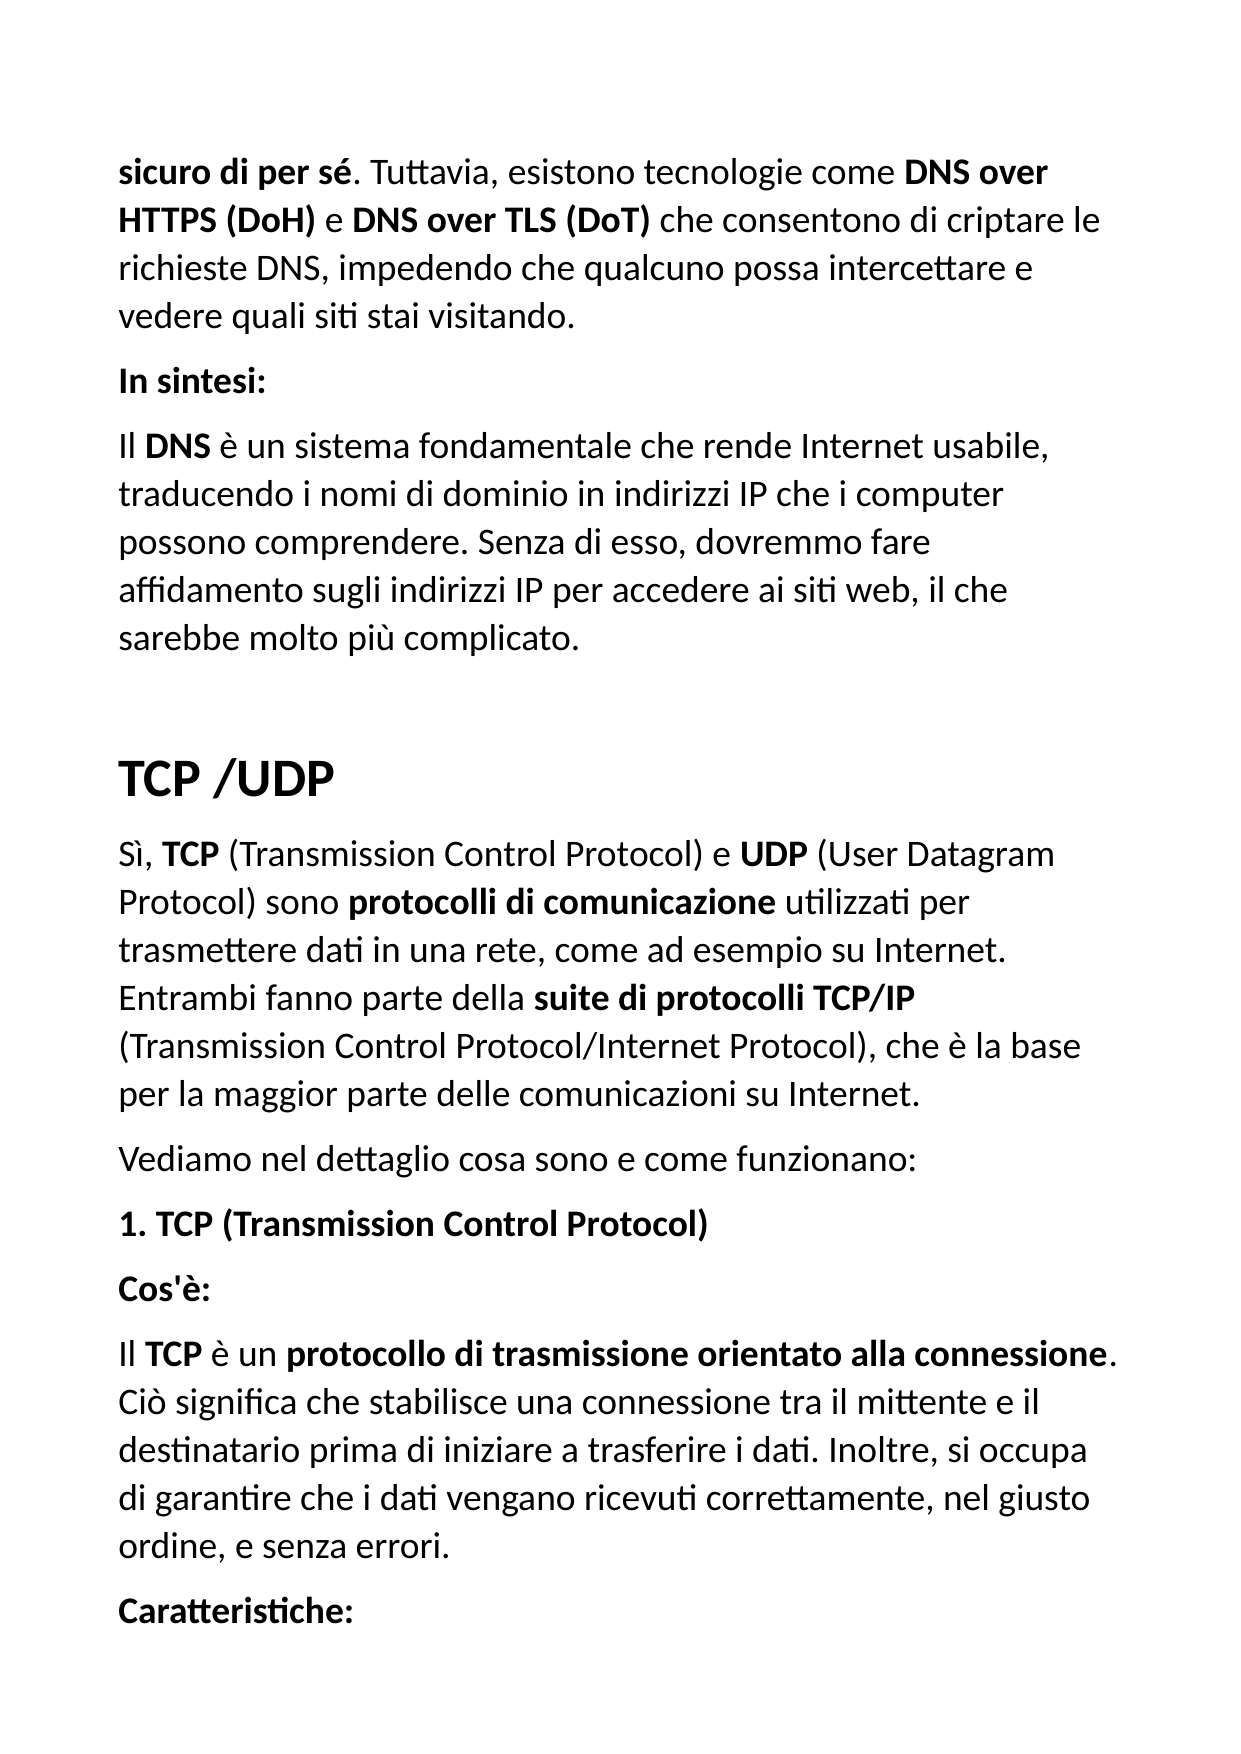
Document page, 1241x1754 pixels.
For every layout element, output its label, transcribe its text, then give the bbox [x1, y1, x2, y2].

text 1. TCP (Transmission Control Protocol) [118, 1200, 1122, 1246]
text TCP /UDP [118, 744, 1122, 810]
text Vediamo nel dettaglio cosa sono e come funzionano: [118, 1135, 1122, 1181]
text Sì, TCP (Transmission Control Protocol) e UDP (User Datagram Protocol) sono protocolli di comunicazione utilizzati per trasmettere dati in una rete, come ad esempio su Internet. Entrambi fanno parte della suite di protocolli TCP/IP (Transmission Control Protocol/Internet Protocol), che è la base per la maggior parte delle comunicazioni su Internet. [118, 830, 1122, 1116]
text Il TCP è un protocollo di trasmissione orientato alla connessione. Ciò significa che stabilisce una connessione tra il mittente e il destinatario prima di iniziare a trasferire i dati. Inoltre, si occupa di garantire che i dati vengano ricevuti correttamente, nel giusto ordine, e senza errori. [118, 1329, 1122, 1568]
text Cos'è: [118, 1265, 1122, 1311]
text Il DNS è un sistema fondamentale che rende Internet usabile, traducendo i nomi di dominio in indirizzi IP che i computer possono comprendere. Senza di esso, dovremmo fare affidamento sugli indirizzi IP per accedere ai siti web, il che sarebbe molto più complicato. [118, 422, 1122, 660]
text sicuro di per sé. Tuttavia, esistono tecnologie come DNS over HTTPS (DoH) e DNS over TLS (DoT) che consentono di criptare le richieste DNS, impedendo che qualcuno possa intercettare e vedere quali siti stai visitando. [118, 148, 1122, 338]
text In sintesi: [118, 357, 1122, 403]
text Caratteristiche: [118, 1587, 1122, 1633]
